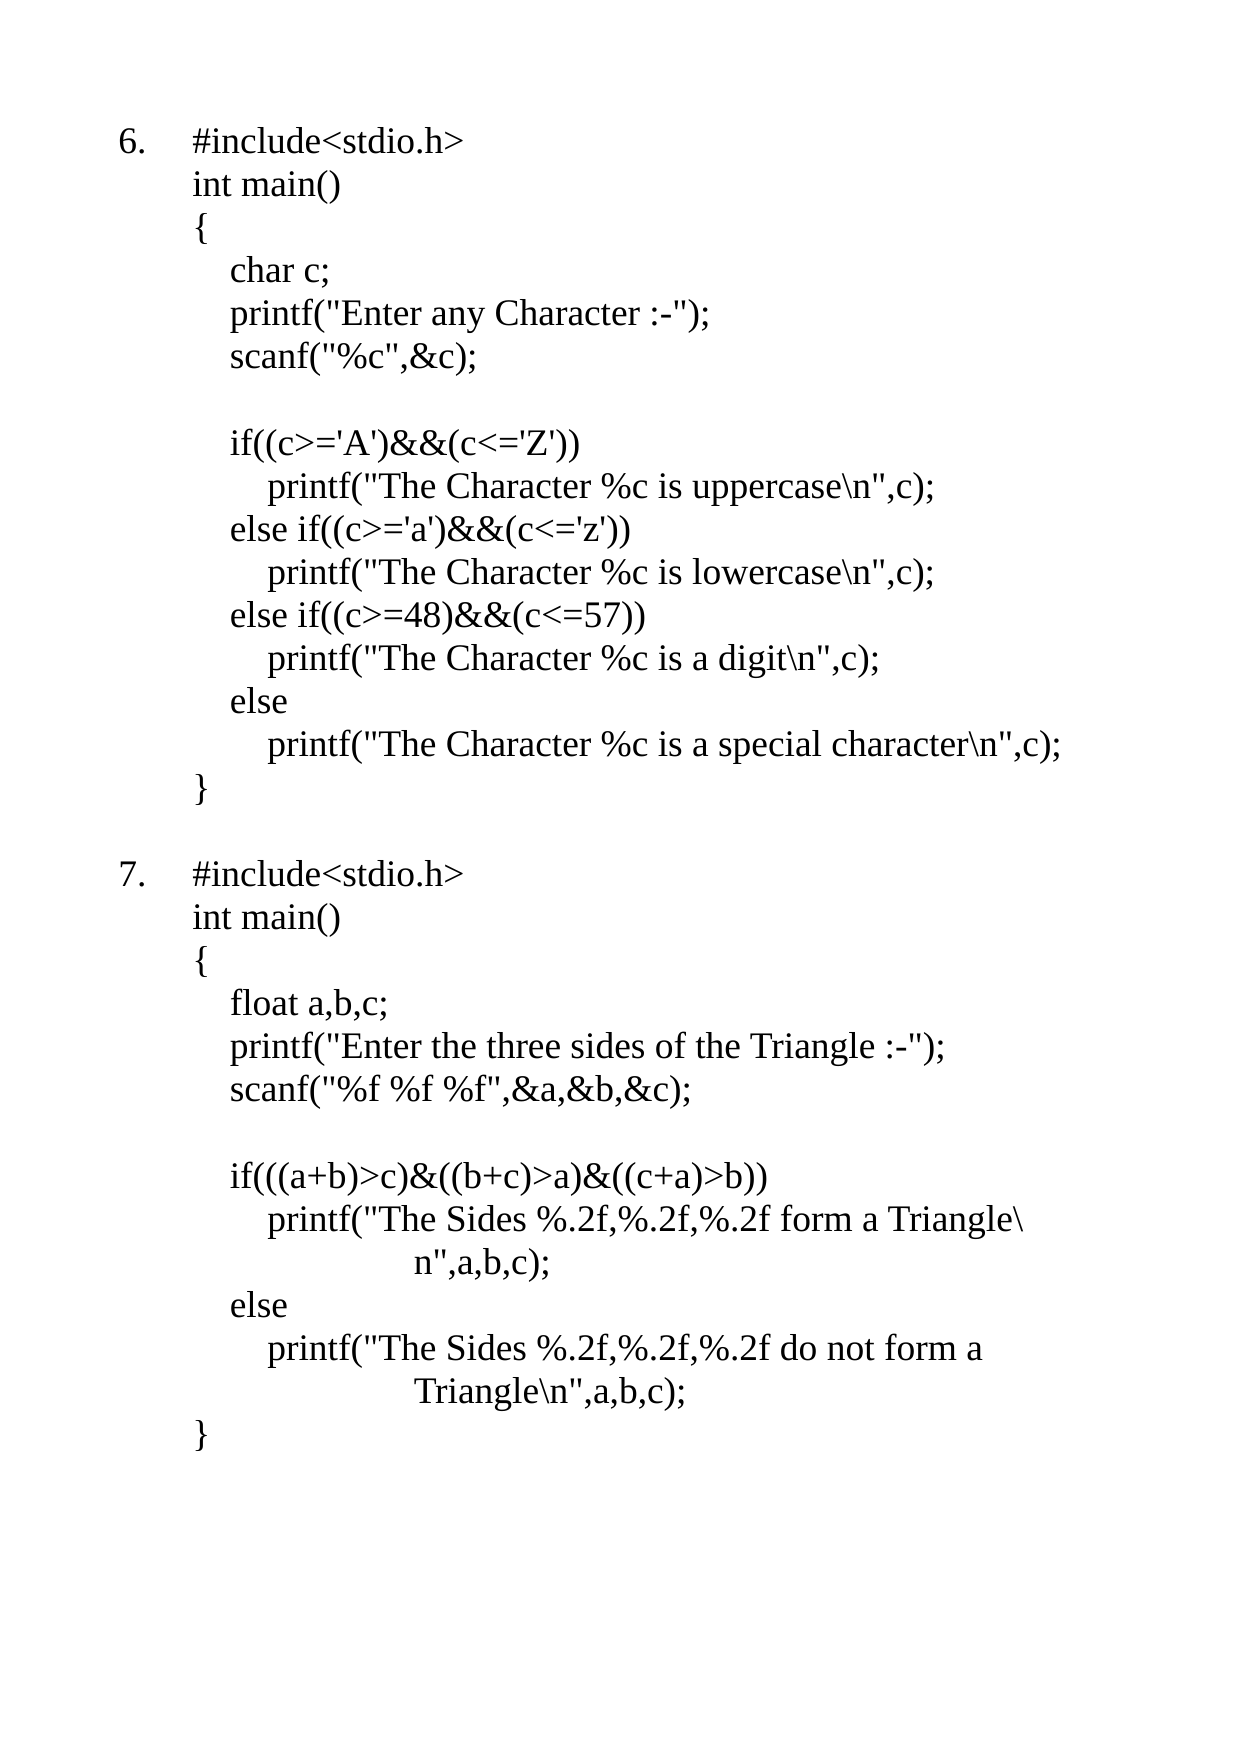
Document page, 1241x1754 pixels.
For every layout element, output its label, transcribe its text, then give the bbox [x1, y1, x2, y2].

text float a,b,c; [118, 981, 1122, 1024]
text { [118, 204, 1122, 247]
text printf("The Character %c is uppercase\n",c); [118, 463, 1122, 506]
text } [118, 1412, 1122, 1455]
text if(((a+b)>c)&((b+c)>a)&((c+a)>b)) [118, 1153, 1122, 1196]
text printf("The Character %c is a digit\n",c); [118, 636, 1122, 679]
text int main() [118, 894, 1122, 937]
text scanf("%f %f %f",&a,&b,&c); [118, 1067, 1122, 1110]
text printf("Enter any Character :-"); [118, 291, 1122, 334]
text else if((c>=48)&&(c<=57)) [118, 592, 1122, 636]
text int main() [118, 161, 1122, 204]
text printf("The Character %c is a special character\n",c); [118, 722, 1122, 765]
text else [118, 679, 1122, 722]
text char c; [118, 247, 1122, 291]
text { [118, 937, 1122, 981]
text else if((c>='a')&&(c<='z')) [118, 506, 1122, 549]
text 7. #include<stdio.h> [118, 851, 1122, 894]
text printf("The Character %c is lowercase\n",c); [118, 549, 1122, 592]
text if((c>='A')&&(c<='Z')) [118, 420, 1122, 463]
text printf("The Sides %.2f,%.2f,%.2f do not form a Triangle\n",a,b,c); [118, 1326, 1122, 1412]
text printf("The Sides %.2f,%.2f,%.2f form a Triangle\ n",a,b,c); [118, 1196, 1122, 1282]
text else [118, 1282, 1122, 1326]
text printf("Enter the three sides of the Triangle :-"); [118, 1024, 1122, 1067]
text 6. #include<stdio.h> [118, 118, 1122, 161]
text scanf("%c",&c); [118, 334, 1122, 377]
text } [118, 765, 1122, 808]
